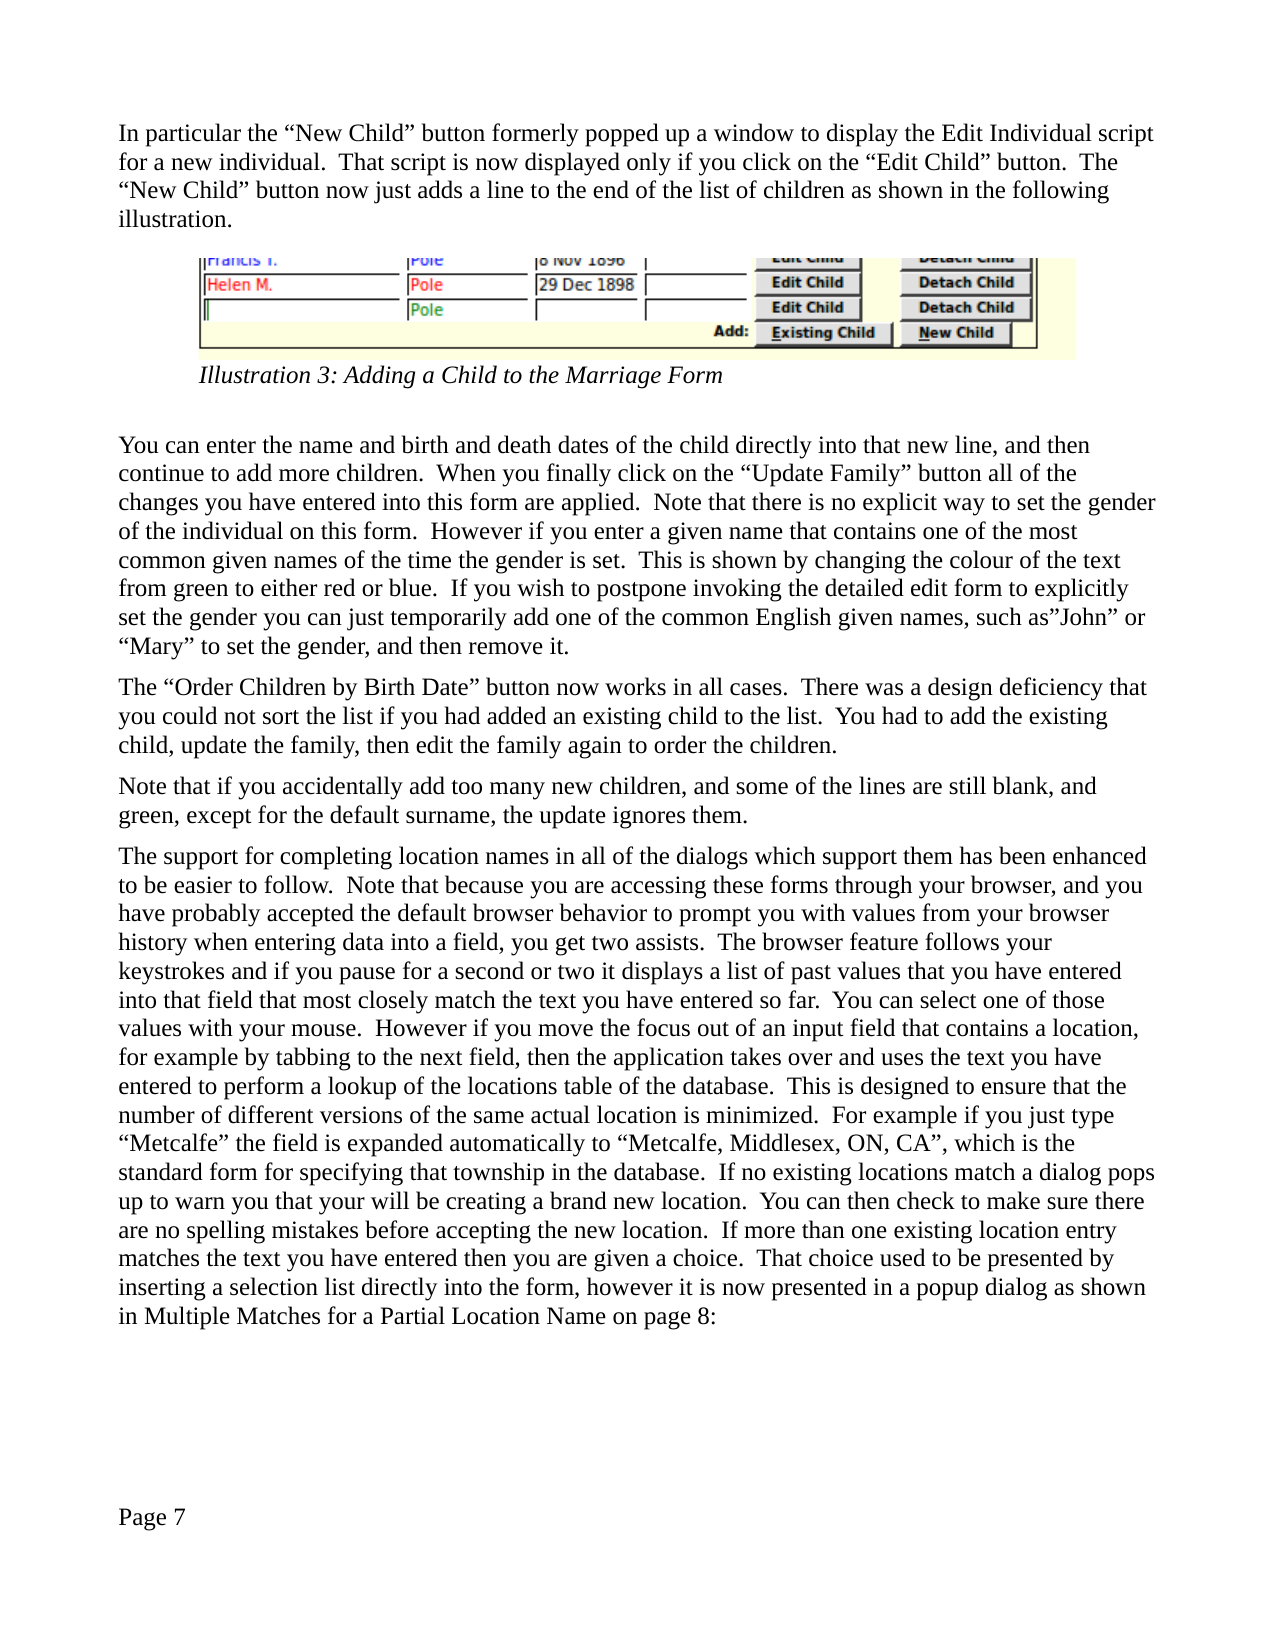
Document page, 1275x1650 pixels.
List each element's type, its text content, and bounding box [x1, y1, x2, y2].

picture [198, 258, 1077, 360]
text Illustration 3: Adding a Child to the Marriage Form [198, 360, 1077, 388]
text The “Order Children by Birth Date” button now works in all cases. There was a design deficiency that you could not sort the list if you had added an existing child to the list. You had to add the existing child, update the family, then edit the family again to order the children. [118, 672, 1157, 758]
text Note that if you accidentally add too many new children, and some of the lines are still blank, and green, except for the default surname, the update ignores them. [118, 771, 1157, 828]
text In particular the “New Child” button formerly popped up a window to display the Edit Individual script for a new individual. That script is now displayed only if you click on the “Edit Child” button. The “New Child” button now just adds a line to the end of the list of children as shown in the following illustration. [118, 118, 1157, 233]
text You can enter the name and birth and death dates of the child directly into that new line, and then continue to add more children. When you finally click on the “Update Family” button all of the changes you have entered into this form are applied. Note that there is no explicit way to set the gender of the individual on this form. However if you enter a given name that contains one of the most common given names of the time the gender is set. This is shown by changing the colour of the text from green to either red or blue. If you wish to postpone invoking the detailed edit form to explicitly set the gender you can just temporarily add one of the common English given names, such as”John” or “Mary” to set the gender, and then remove it. [118, 430, 1157, 660]
text The support for completing location names in all of the dialogs which support them has been enhanced to be easier to follow. Note that because you are accessing these forms through your browser, and you have probably accepted the default browser behavior to prompt you with values from your browser history when entering data into a field, you get two assists. The browser feature follows your keystrokes and if you pause for a second or two it displays a list of past values that you have entered into that field that most closely match the text you have entered so far. You can select one of those values with your mouse. However if you move the focus out of an input field that contains a location, for example by tabbing to the next field, then the application takes over and uses the text you have entered to perform a lookup of the locations table of the database. This is designed to ensure that the number of different versions of the same actual location is minimized. For example if you just type “Metcalfe” the field is expanded automatically to “Metcalfe, Middlesex, ON, CA”, which is the standard form for specifying that township in the database. If no existing locations match a dialog pops up to warn you that your will be creating a brand new location. You can then check to make sure there are no spelling mistakes before accepting the new location. If more than one existing location entry matches the text you have entered then you are given a choice. That choice used to be presented by inserting a selection list directly into the form, however it is now presented in a popup dialog as shown in Multiple Matches for a Partial Location Name on page 8: [118, 841, 1157, 1330]
